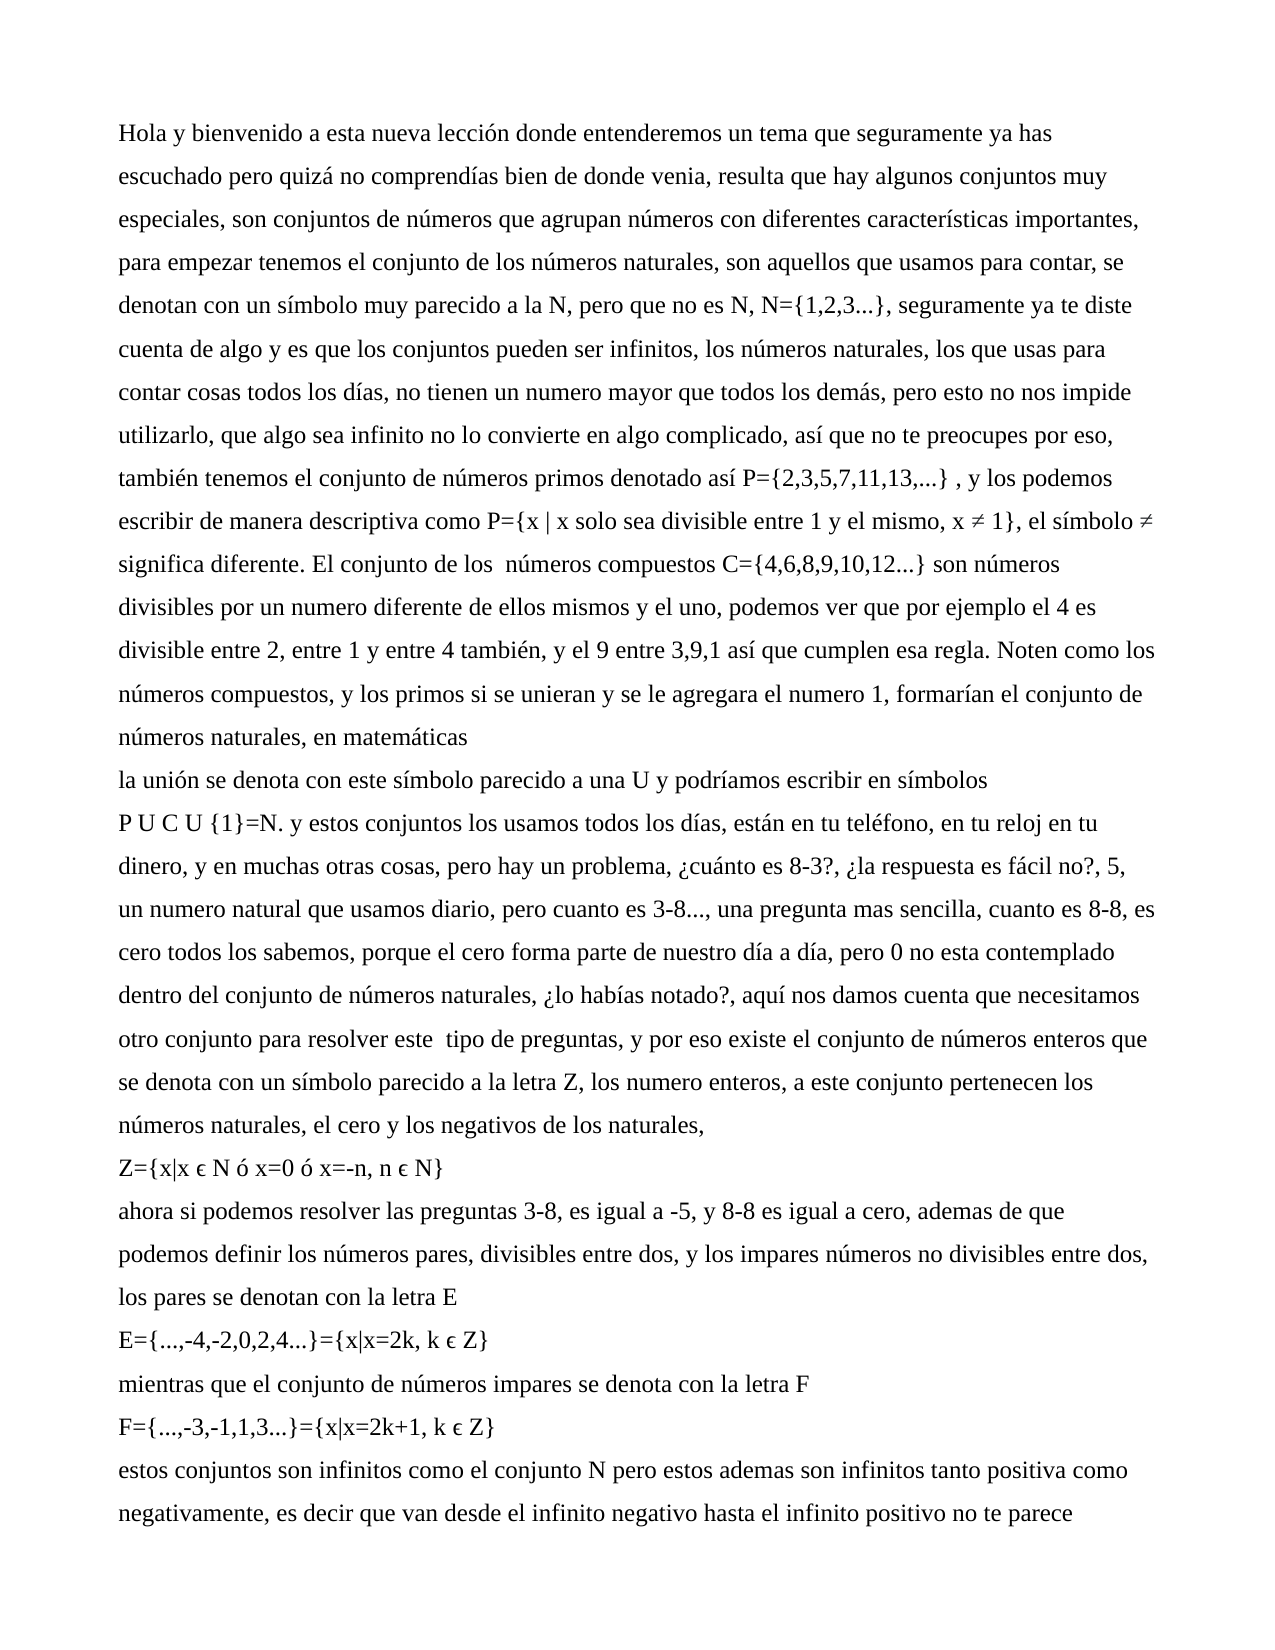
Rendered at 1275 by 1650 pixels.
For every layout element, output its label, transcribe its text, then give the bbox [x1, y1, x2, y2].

text ahora si podemos resolver las preguntas 3-8, es igual a -5, y 8-8 es igual a cero, ademas de que podemos definir los números pares, divisibles entre dos, y los impares números no divisibles entre dos, [118, 1196, 1157, 1268]
text mientras que el conjunto de números impares se denota con la letra F [118, 1369, 1157, 1397]
text Hola y bienvenido a esta nueva lección donde entenderemos un tema que seguramente ya has [118, 118, 1157, 147]
text escuchado pero quizá no comprendías bien de donde venia, resulta que hay algunos conjuntos muy especiales, son conjuntos de números que agrupan números con diferentes características importantes, para empezar tenemos el conjunto de los números naturales, son aquellos que usamos para contar, se denotan con un símbolo muy parecido a la N, pero que no es N, N={1,2,3...}, seguramente ya te diste cuenta de algo y es que los conjuntos pueden ser infinitos, los números naturales, los que usas para contar cosas todos los días, no tienen un numero mayor que todos los demás, pero esto no nos impide utilizarlo, que algo sea infinito no lo convierte en algo complicado, así que no te preocupes por eso, también tenemos el conjunto de números primos denotado así P={2,3,5,7,11,13,...} , y los podemos escribir de manera descriptiva como P={x | x solo sea divisible entre 1 y el mismo, x ≠ 1}, el símbolo ≠ significa diferente. El conjunto de los números compuestos C={4,6,8,9,10,12...} son números divisibles por un numero diferente de ellos mismos y el uno, podemos ver que por ejemplo el 4 es divisible entre 2, entre 1 y entre 4 también, y el 9 entre 3,9,1 así que cumplen esa regla. Noten como los números compuestos, y los primos si se unieran y se le agregara el numero 1, formarían el conjunto de números naturales, en matemáticas [118, 161, 1157, 751]
text F={...,-3,-1,1,3...}={x|x=2k+1, k ϵ Z} [118, 1412, 1157, 1441]
text estos conjuntos son infinitos como el conjunto N pero estos ademas son infinitos tanto positiva como negativamente, es decir que van desde el infinito negativo hasta el infinito positivo no te parece [118, 1455, 1157, 1527]
text E={...,-4,-2,0,2,4...}={x|x=2k, k ϵ Z} [118, 1326, 1157, 1354]
text Z={x|x ϵ N ó x=0 ó x=-n, n ϵ N} [118, 1153, 1157, 1182]
text P U C U {1}=N. y estos conjuntos los usamos todos los días, están en tu teléfono, en tu reloj en tu dinero, y en muchas otras cosas, pero hay un problema, ¿cuánto es 8-3?, ¿la respuesta es fácil no?, 5, un numero natural que usamos diario, pero cuanto es 3-8..., una pregunta mas sencilla, cuanto es 8-8, es cero todos los sabemos, porque el cero forma parte de nuestro día a día, pero 0 no esta contemplado dentro del conjunto de números naturales, ¿lo habías notado?, aquí nos damos cuenta que necesitamos otro conjunto para resolver este tipo de preguntas, y por eso existe el conjunto de números enteros que se denota con un símbolo parecido a la letra Z, los numero enteros, a este conjunto pertenecen los números naturales, el cero y los negativos de los naturales, [118, 808, 1157, 1139]
text los pares se denotan con la letra E [118, 1282, 1157, 1311]
text la unión se denota con este símbolo parecido a una U y podríamos escribir en símbolos [118, 765, 1157, 794]
